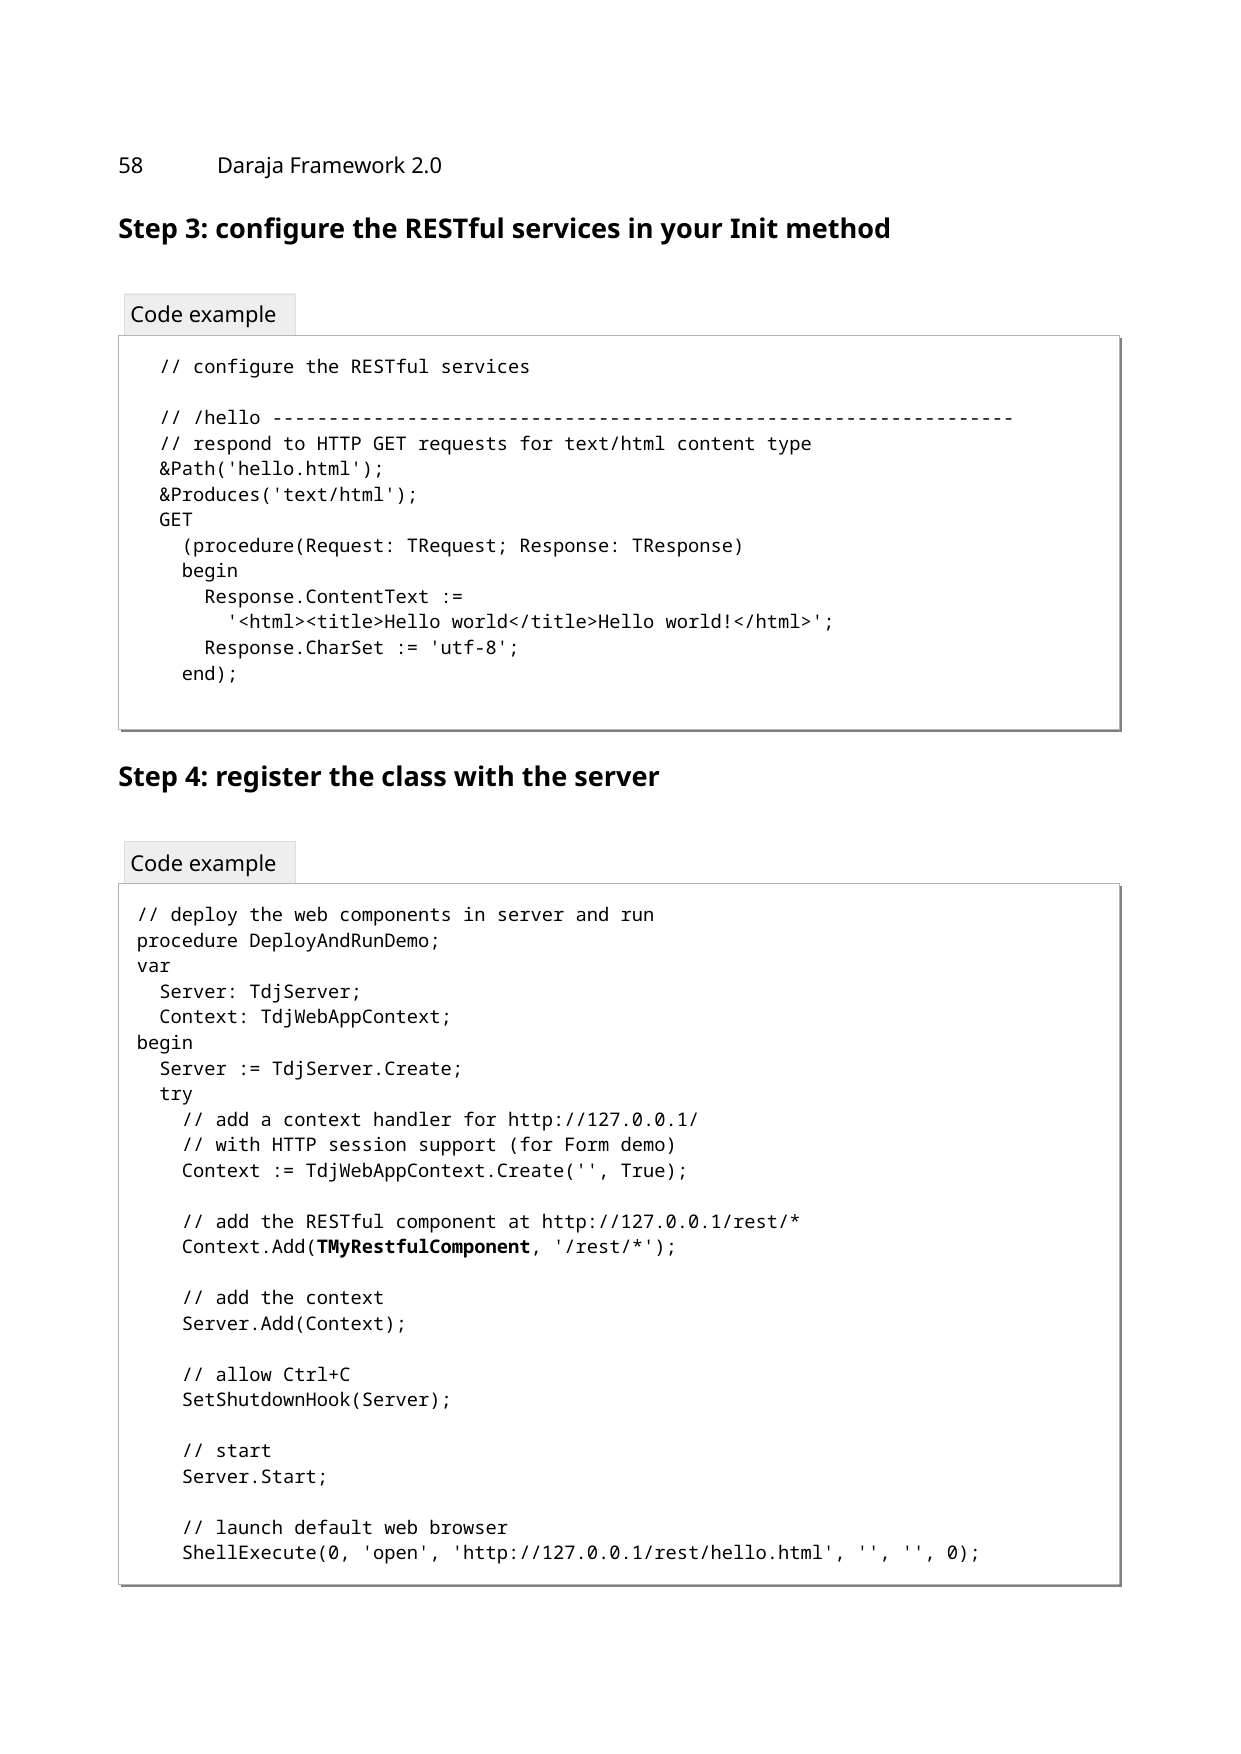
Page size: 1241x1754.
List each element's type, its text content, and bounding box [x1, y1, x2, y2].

text ShellExecute(0, 'open', 'http://127.0.0.1/rest/hello.html', '', '', 0); [119, 1521, 1119, 1584]
text GET [119, 488, 1119, 514]
text procedure DeployAndRunDemo; [119, 909, 1119, 934]
text Response.ContentText := [119, 565, 1119, 590]
text '<html><title>Hello world</title>Hello world!</html>'; [119, 590, 1119, 616]
text // respond to HTTP GET requests for text/html content type [119, 412, 1119, 437]
text // start [119, 1419, 1119, 1445]
subtitle Step 3: configure the RESTful services in your Init method [118, 209, 1122, 246]
text Context := TdjWebAppContext.Create('', True); [119, 1138, 1119, 1182]
text var [119, 934, 1119, 960]
text Code example [125, 842, 295, 883]
text // configure the RESTful services [119, 336, 1119, 379]
text SetShutdownHook(Server); [119, 1368, 1119, 1412]
text // add the RESTful component at http://127.0.0.1/rest/* [119, 1189, 1119, 1215]
text Server.Add(Context); [119, 1292, 1119, 1336]
text Code example [125, 295, 295, 335]
text Server.Start; [119, 1445, 1119, 1489]
text &Produces('text/html'); [119, 463, 1119, 488]
text var [252, 935, 258, 946]
text // with HTTP session support (for Form demo) [119, 1113, 1119, 1138]
text Context.Add(TMyRestfulComponent, '/rest/*'); [119, 1215, 1119, 1259]
text // deploy the web components in server and run [119, 884, 1119, 909]
text begin [119, 539, 1119, 565]
text begin [119, 1011, 1119, 1036]
text &Path('hello.html'); [119, 437, 1119, 463]
subtitle Step 4: register the class with the server [118, 757, 1122, 794]
text var [387, 935, 393, 946]
text // allow Ctrl+C [119, 1343, 1119, 1368]
text Server: TdjServer; [119, 960, 1119, 985]
text end); [119, 641, 1119, 685]
text (procedure(Request: TRequest; Response: TResponse) [119, 514, 1119, 539]
text Context: TdjWebAppContext; [119, 985, 1119, 1011]
text // add a context handler for http://127.0.0.1/ [119, 1087, 1119, 1113]
text Response.CharSet := 'utf-8'; [119, 616, 1119, 641]
text Server := TdjServer.Create; [119, 1036, 1119, 1062]
text // add the context [119, 1266, 1119, 1292]
text // /hello ------------------------------------------------------------------ [119, 386, 1119, 412]
text try [119, 1062, 1119, 1087]
text // launch default web browser [119, 1496, 1119, 1521]
